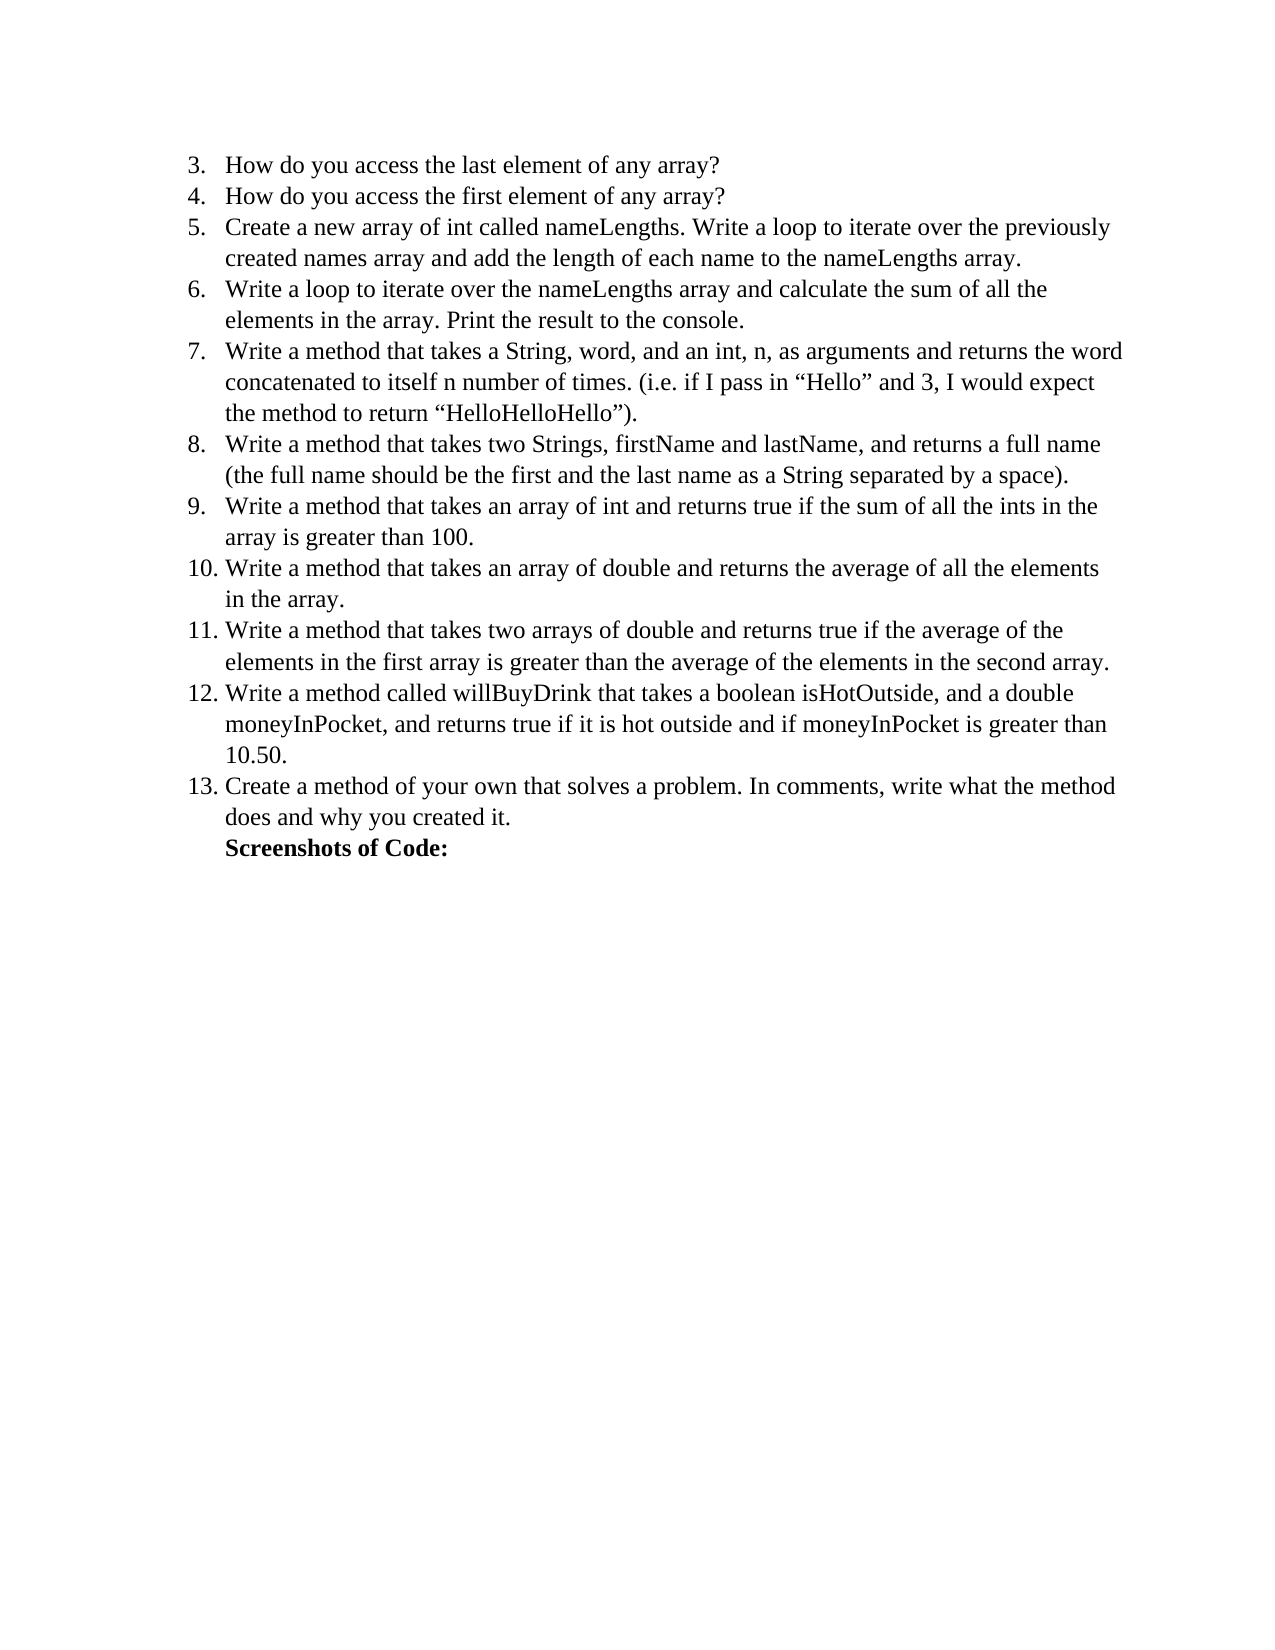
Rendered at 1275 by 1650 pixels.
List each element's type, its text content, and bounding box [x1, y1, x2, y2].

list How do you access the first element of any array? [187, 181, 1125, 210]
list Write a method that takes two Strings, firstName and lastName, and returns a full name (the full name should be the first and the last name as a String separated by a space). [187, 429, 1125, 489]
list Write a method that takes an array of double and returns the average of all the elements in the array. [187, 553, 1125, 613]
list Screenshots of Code: [187, 833, 1125, 862]
list Write a loop to iterate over the nameLengths array and calculate the sum of all the elements in the array. Print the result to the console. [187, 274, 1125, 334]
list Create a new array of int called nameLengths. Write a loop to iterate over the previously created names array and add the length of each name to the nameLengths array. [187, 212, 1125, 272]
list Write a method that takes an array of int and returns true if the sum of all the ints in the array is greater than 100. [187, 491, 1125, 551]
list Create a method of your own that solves a problem. In comments, write what the method does and why you created it. [187, 771, 1125, 831]
list How do you access the last element of any array? [187, 150, 1125, 179]
list Write a method called willBuyDrink that takes a boolean isHotOutside, and a double moneyInPocket, and returns true if it is hot outside and if moneyInPocket is greater than 10.50. [187, 678, 1125, 768]
list Write a method that takes two arrays of double and returns true if the average of the elements in the first array is greater than the average of the elements in the second array. [187, 616, 1125, 675]
list Write a method that takes a String, word, and an int, n, as arguments and returns the word concatenated to itself n number of times. (i.e. if I pass in “Hello” and 3, I would expect the method to return “HelloHelloHello”). [187, 336, 1125, 427]
